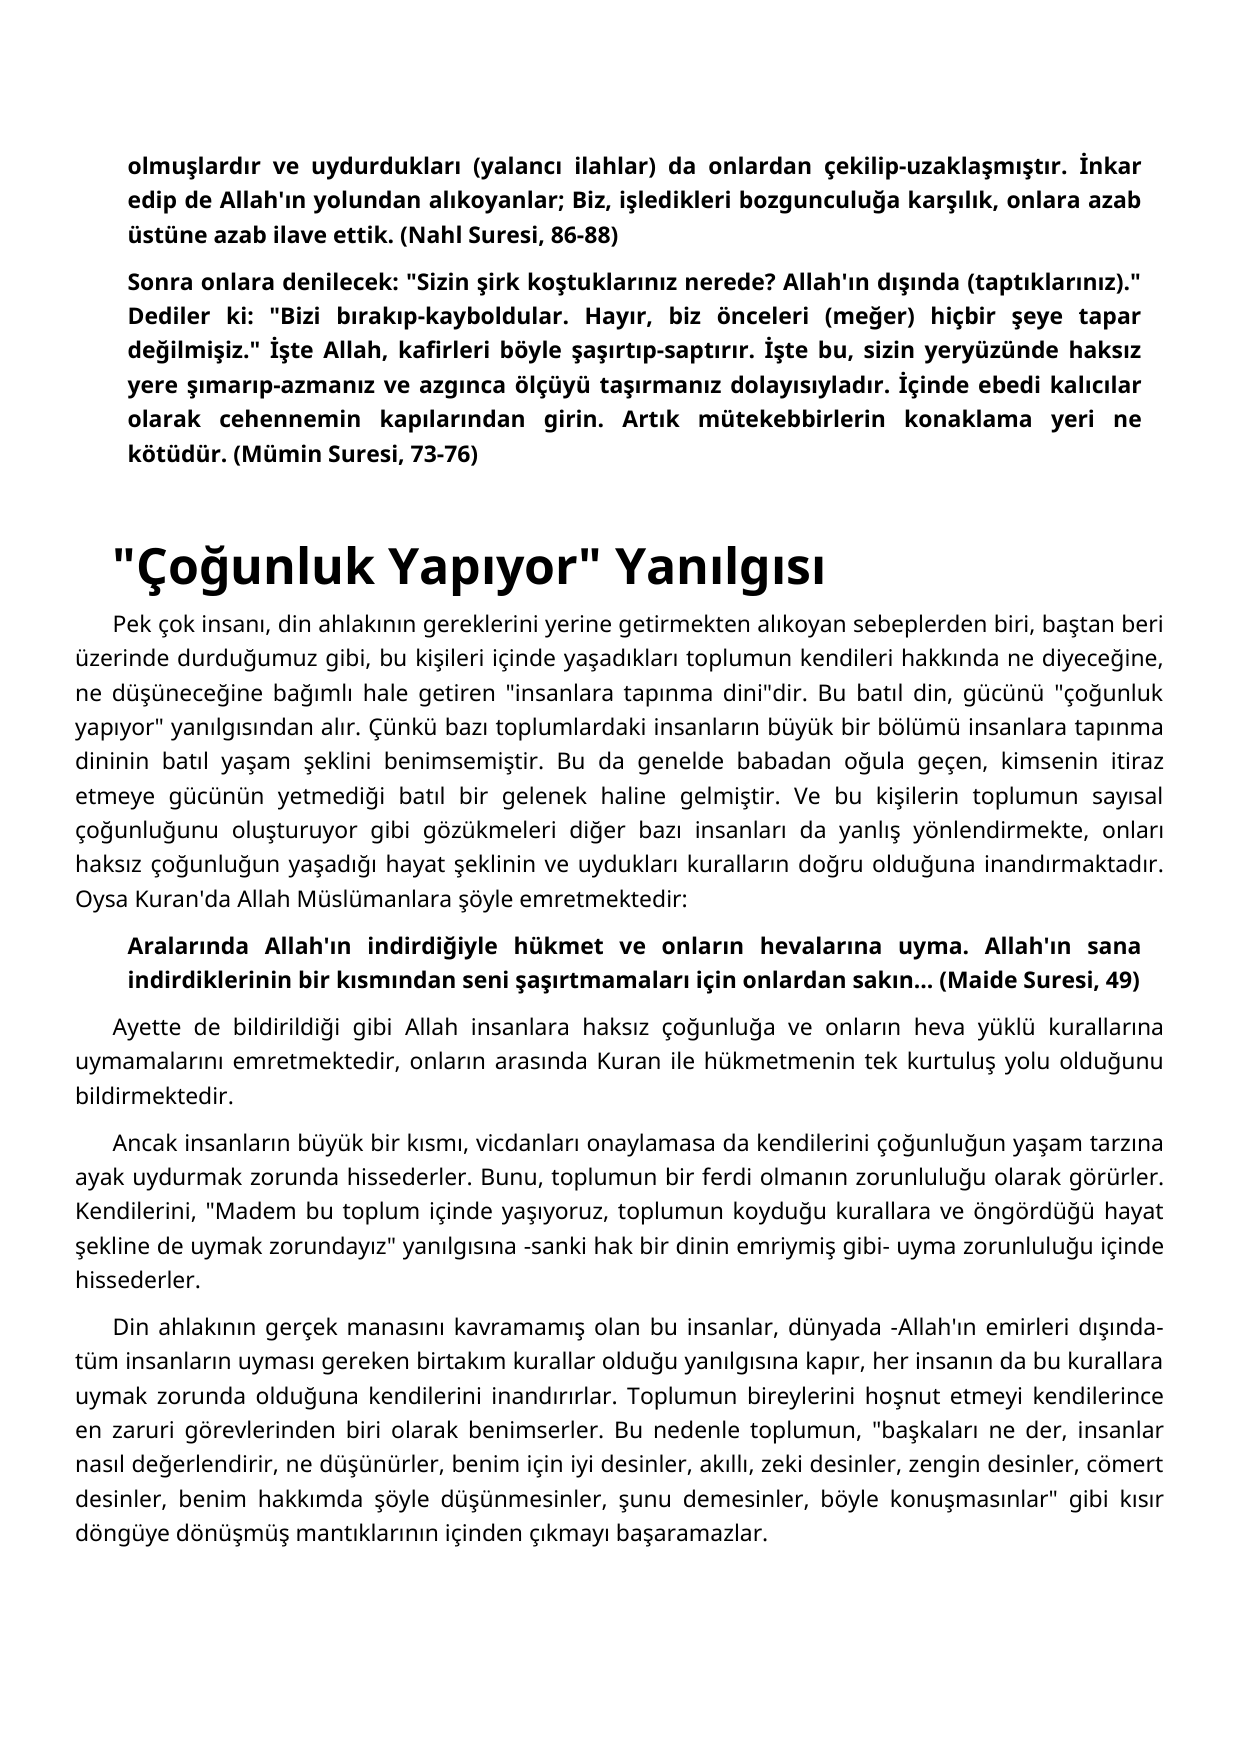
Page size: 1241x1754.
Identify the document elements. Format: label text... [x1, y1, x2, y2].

text Din ahlakının gerçek manasını kavramamış olan bu insanlar, dünyada -Allah'ın emirleri dışında- tüm insanların uyması gereken birtakım kurallar olduğu yanılgısına kapır, her insanın da bu kurallara uymak zorunda olduğuna kendilerini inandırırlar. Toplumun bireylerini hoşnut etmeyi kendilerince en zaruri görevlerinden biri olarak benimserler. Bu nedenle toplumun, "başkaları ne der, insanlar nasıl değerlendirir, ne düşünürler, benim için iyi desinler, akıllı, zeki desinler, zengin desinler, cömert desinler, benim hakkımda şöyle düşünmesinler, şunu demesinler, böyle konuşmasınlar" gibi kısır döngüye dönüşmüş mantıklarının içinden çıkmayı başaramazlar. [75, 1311, 1165, 1548]
text Ancak insanların büyük bir kısmı, vicdanları onaylamasa da kendilerini çoğunluğun yaşam tarzına ayak uydurmak zorunda hissederler. Bunu, toplumun bir ferdi olmanın zorunluluğu olarak görürler. Kendilerini, "Madem bu toplum içinde yaşıyoruz, toplumun koyduğu kurallara ve öngördüğü hayat şekline de uymak zorundayız" yanılgısına -sanki hak bir dinin emriymiş gibi- uyma zorunluluğu içinde hissederler. [75, 1126, 1165, 1295]
text olmuşlardır ve uydurdukları (yalancı ilahlar) da onlardan çekilip-uzaklaşmıştır. İnkar edip de Allah'ın yolundan alıkoyanlar; Biz, işledikleri bozgunculuğa karşılık, onlara azab üstüne azab ilave ettik. (Nahl Suresi, 86-88) [127, 150, 1143, 250]
text Ayette de bildirildiği gibi Allah insanlara haksız çoğunluğa ve onların heva yüklü kurallarına uymamalarını emretmektedir, onların arasında Kuran ile hükmetmenin tek kurtuluş yolu olduğunu bildirmektedir. [75, 1011, 1165, 1111]
text Aralarında Allah'ın indirdiğiyle hükmet ve onların hevalarına uyma. Allah'ın sana indirdiklerinin bir kısmından seni şaşırtmamaları için onlardan sakın... (Maide Suresi, 49) [127, 929, 1143, 995]
text Sonra onlara denilecek: "Sizin şirk koştuklarınız nerede? Allah'ın dışında (taptıklarınız)." Dediler ki: "Bizi bırakıp-kayboldular. Hayır, biz önceleri (meğer) hiçbir şeye tapar değilmişiz." İşte Allah, kafirleri böyle şaşırtıp-saptırır. İşte bu, sizin yeryüzünde haksız yere şımarıp-azmanız ve azgınca ölçüyü taşırmanız dolayısıyladır. İçinde ebedi kalıcılar olarak cehennemin kapılarından girin. Artık mütekebbirlerin konaklama yeri ne kötüdür. (Mümin Suresi, 73-76) [127, 266, 1143, 469]
text Pek çok insanı, din ahlakının gereklerini yerine getirmekten alıkoyan sebeplerden biri, baştan beri üzerinde durduğumuz gibi, bu kişileri içinde yaşadıkları toplumun kendileri hakkında ne diyeceğine, ne düşüneceğine bağımlı hale getiren "insanlara tapınma dini"dir. Bu batıl din, gücünü "çoğunluk yapıyor" yanılgısından alır. Çünkü bazı toplumlardaki insanların büyük bir bölümü insanlara tapınma dininin batıl yaşam şeklini benimsemiştir. Bu da genelde babadan oğula geçen, kimsenin itiraz etmeye gücünün yetmediği batıl bir gelenek haline gelmiştir. Ve bu kişilerin toplumun sayısal çoğunluğunu oluşturuyor gibi gözükmeleri diğer bazı insanları da yanlış yönlendirmekte, onları haksız çoğunluğun yaşadığı hayat şeklinin ve uydukları kuralların doğru olduğuna inandırmaktadır. Oysa Kuran'da Allah Müslümanlara şöyle emretmektedir: [75, 608, 1165, 914]
subtitle "Çoğunluk Yapıyor" Yanılgısı [112, 531, 1165, 599]
